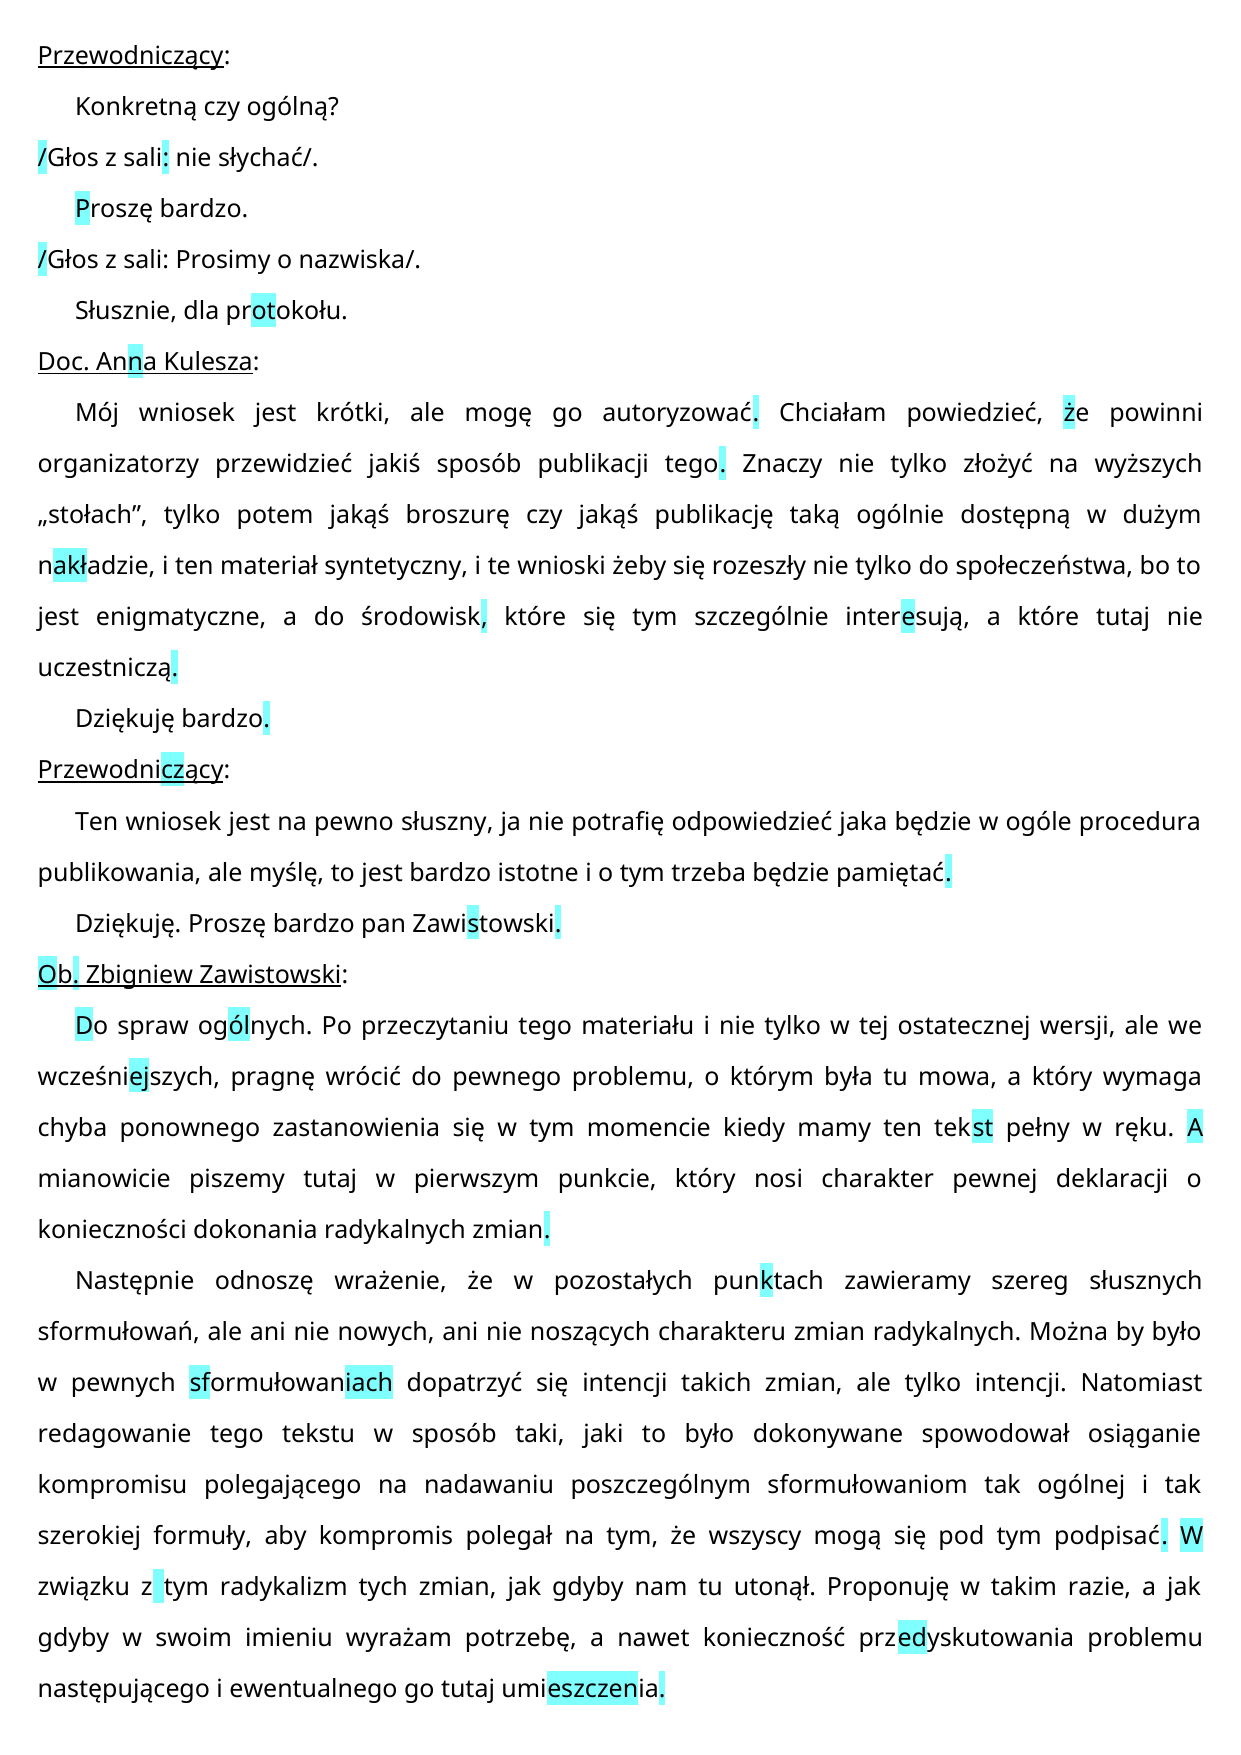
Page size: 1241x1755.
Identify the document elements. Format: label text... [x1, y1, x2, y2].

text Przewodniczący: [37, 37, 1203, 72]
text Ob. Zbigniew Zawistowski: [37, 956, 1203, 990]
text /Głos z sali: nie słychać/. [37, 139, 1203, 174]
text /Głos z sali: Prosimy o nazwiska/. [37, 242, 1203, 276]
text Mój wniosek jest krótki, ale mogę go autoryzować. Chciałam powiedzieć, że powinni organizatorzy przewidzieć jakiś sposób publikacji tego. Znaczy nie tylko złożyć na wyższych „stołach”, tylko potem jakąś broszurę czy jakąś publikację taką ogólnie dostępną w dużym nakładzie, i ten materiał syntetyczny, i te wnioski żeby się rozeszły nie tylko do społeczeństwa, bo to jest enigmatyczne, a do środowisk, które się tym szczególnie interesują, a które tutaj nie uczestniczą. [37, 395, 1203, 684]
text Ten wniosek jest na pewno słuszny, ja nie potrafię odpowiedzieć jaka będzie w ogóle procedura publikowania, ale myślę, to jest bardzo istotne i o tym trzeba będzie pamiętać. [37, 803, 1203, 888]
text Dziękuję bardzo. [37, 701, 1203, 735]
text Proszę bardzo. [37, 191, 1203, 225]
text Do spraw ogólnych. Po przeczytaniu tego materiału i nie tylko w tej ostatecznej wersji, ale we wcześniejszych, pragnę wrócić do pewnego problemu, o którym była tu mowa, a który wymaga chyba ponownego zastanowienia się w tym momencie kiedy mamy ten tekst pełny w ręku. A mianowicie piszemy tutaj w pierwszym punkcie, który nosi charakter pewnej deklaracji o konieczności dokonania radykalnych zmian. [37, 1007, 1203, 1246]
text Konkretną czy ogólną? [37, 88, 1203, 123]
text Słusznie, dla protokołu. [37, 293, 1203, 327]
text Dziękuję. Proszę bardzo pan Zawistowski. [37, 905, 1203, 939]
text Przewodniczący: [37, 752, 1203, 786]
text Następnie odnoszę wrażenie, że w pozostałych punktach zawieramy szereg słusznych sformułowań, ale ani nie nowych, ani nie noszących charakteru zmian radykalnych. Można by było w pewnych sformułowaniach dopatrzyć się intencji takich zmian, ale tylko intencji. Natomiast redagowanie tego tekstu w sposób taki, jaki to było dokonywane spowodował osiąganie kompromisu polegającego na nadawaniu poszczególnym sformułowaniom tak ogólnej i tak szerokiej formuły, aby kompromis polegał na tym, że wszyscy mogą się pod tym podpisać. W związku z tym radykalizm tych zmian, jak gdyby nam tu utonął. Proponuję w takim razie, a jak gdyby w swoim imieniu wyrażam potrzebę, a nawet konieczność przedyskutowania problemu następującego i ewentualnego go tutaj umieszczenia. [37, 1262, 1203, 1705]
text Doc. Anna Kulesza: [37, 344, 1203, 378]
